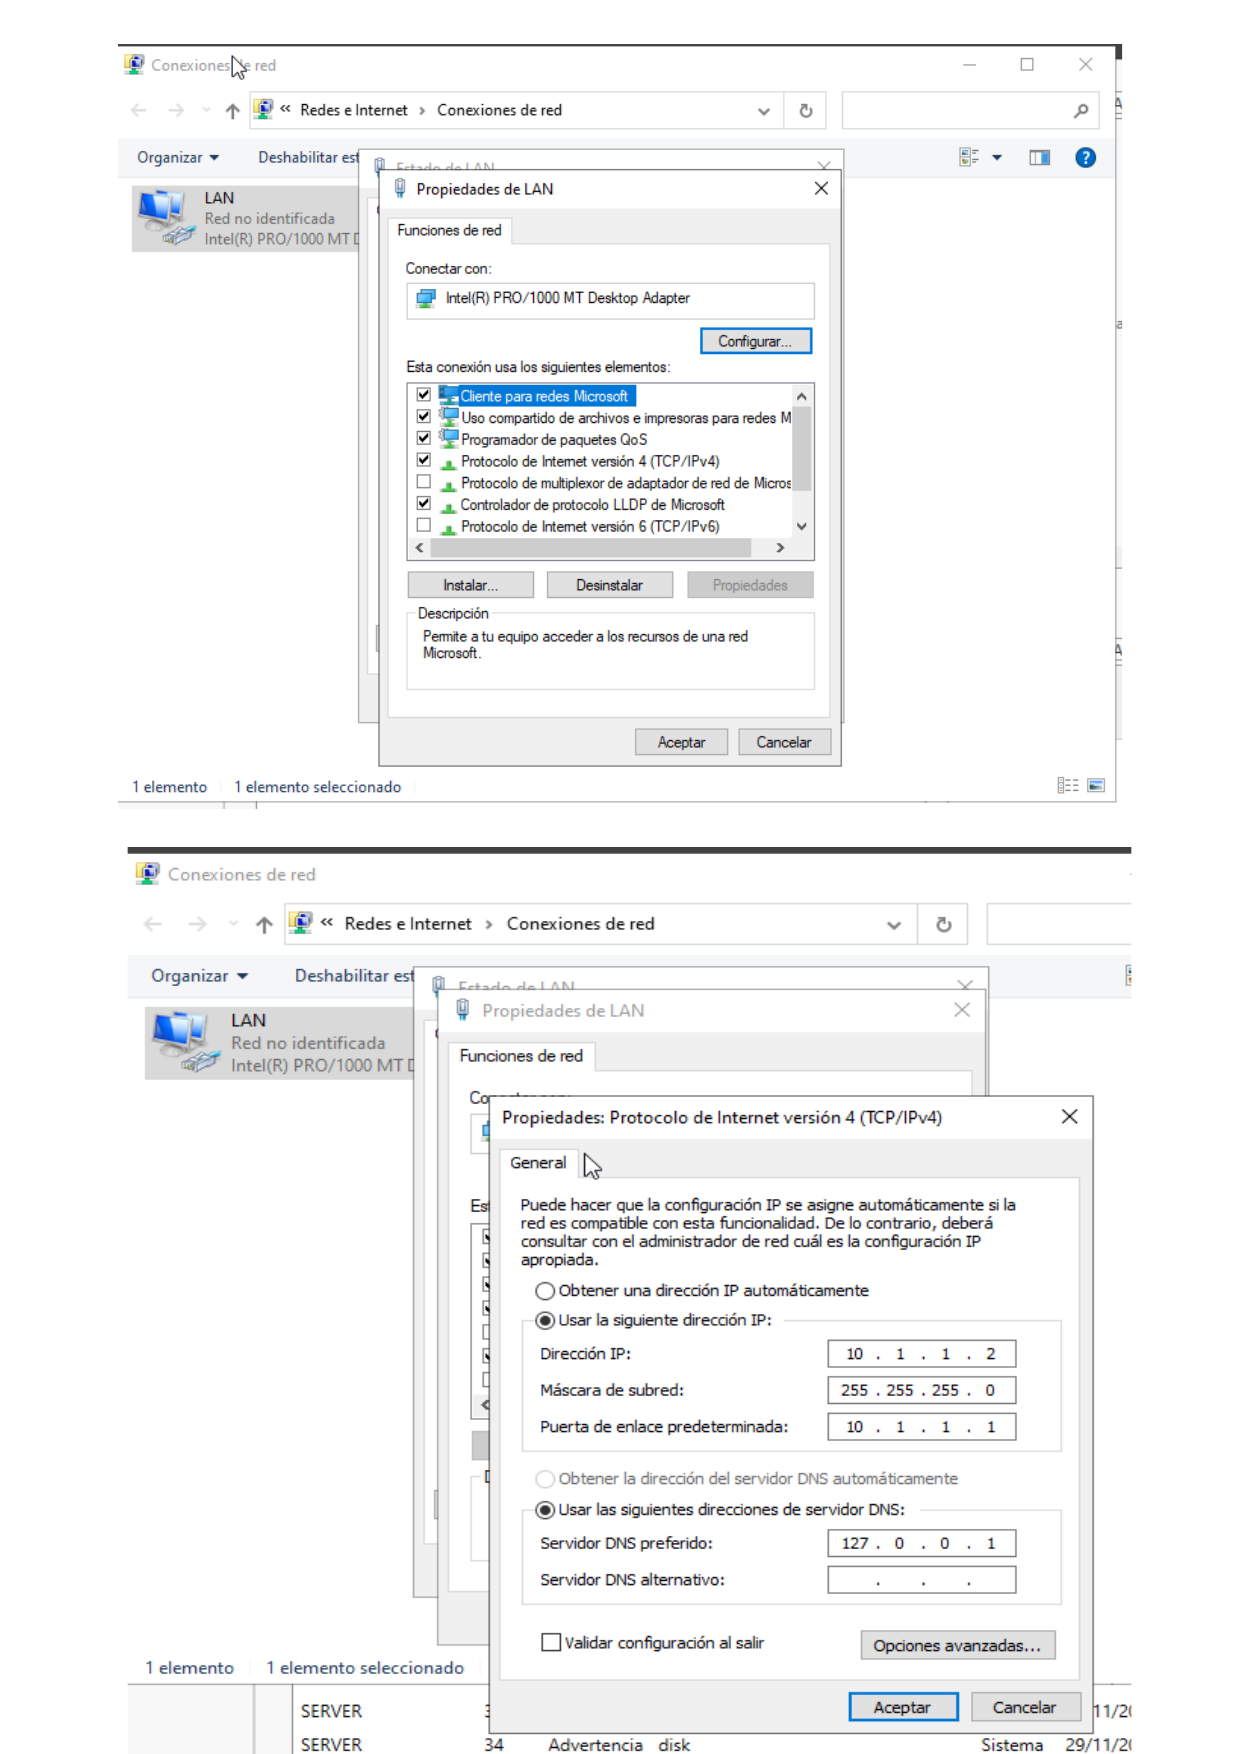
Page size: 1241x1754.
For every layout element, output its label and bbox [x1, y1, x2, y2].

picture [118, 44, 1123, 809]
picture [127, 847, 1132, 1754]
